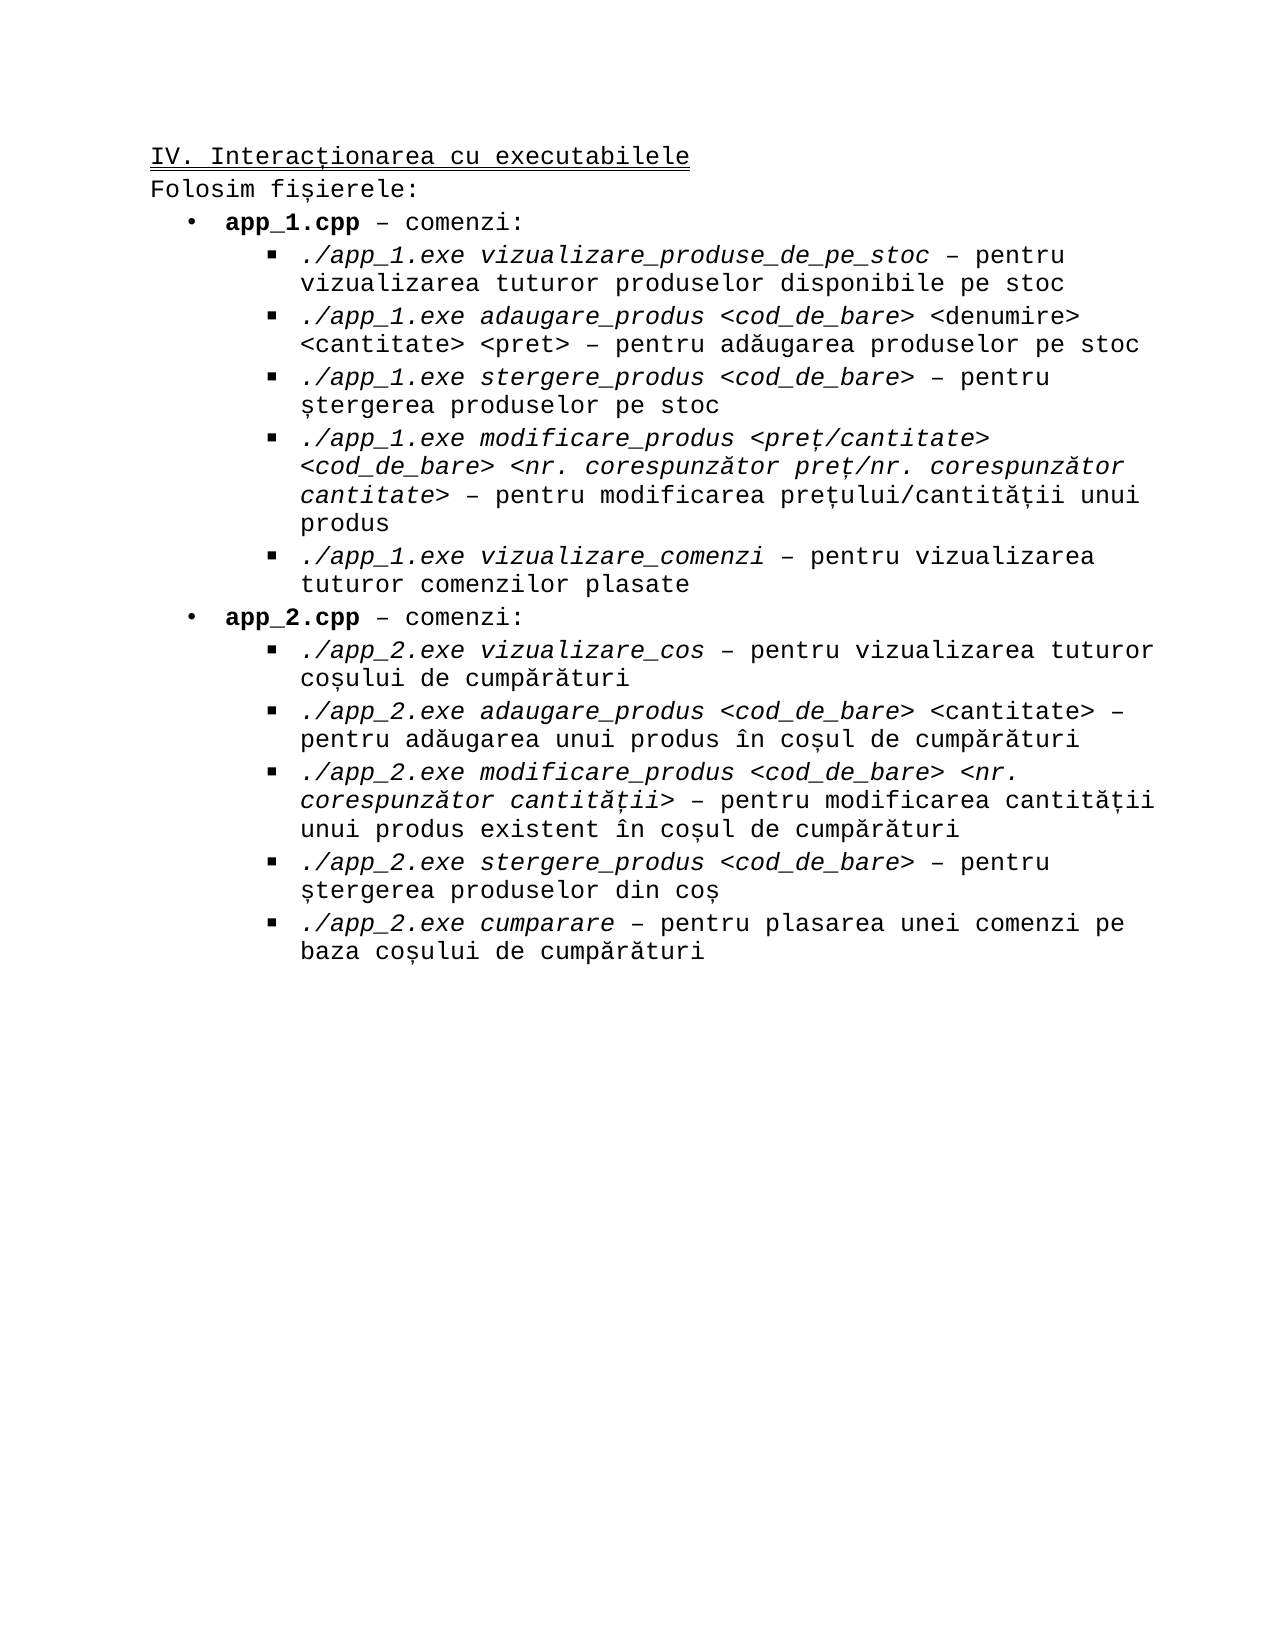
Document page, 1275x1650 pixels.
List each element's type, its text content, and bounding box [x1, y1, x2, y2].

list ./app_1.exe stergere_produs <cod_de_bare> – pentru ștergerea produselor pe stoc [262, 364, 1162, 421]
list app_2.cpp – comenzi: [187, 604, 1162, 633]
list ./app_1.exe vizualizare_comenzi – pentru vizualizarea tuturor comenzilor plasate [262, 543, 1162, 600]
text IV. Interacționarea cu executabilele [150, 144, 1162, 172]
list ./app_2.exe stergere_produs <cod_de_bare> – pentru ștergerea produselor din coș [262, 849, 1162, 906]
list ./app_2.exe modificare_produs <cod_de_bare> <nr. corespunzător cantității> – pentru modificarea cantității unui produs existent în coșul de cumpărături [262, 760, 1162, 845]
list ./app_1.exe vizualizare_produse_de_pe_stoc – pentru vizualizarea tuturor produselor disponibile pe stoc [262, 242, 1162, 299]
text Folosim fișierele: [150, 177, 1162, 205]
list ./app_1.exe adaugare_produs <cod_de_bare> <denumire> <cantitate> <pret> – pentru adăugarea produselor pe stoc [262, 303, 1162, 360]
list ./app_2.exe vizualizare_cos – pentru vizualizarea tuturor coșului de cumpărături [262, 637, 1162, 694]
list app_1.cpp – comenzi: [187, 209, 1162, 238]
list ./app_2.exe cumparare – pentru plasarea unei comenzi pe baza coșului de cumpărături [262, 910, 1162, 967]
list ./app_2.exe adaugare_produs <cod_de_bare> <cantitate> – pentru adăugarea unui produs în coșul de cumpărături [262, 698, 1162, 755]
list ./app_1.exe modificare_produs <preț/cantitate> <cod_de_bare> <nr. corespunzător preț/nr. corespunzător cantitate> – pentru modificarea prețului/cantității unui produs [262, 426, 1162, 539]
